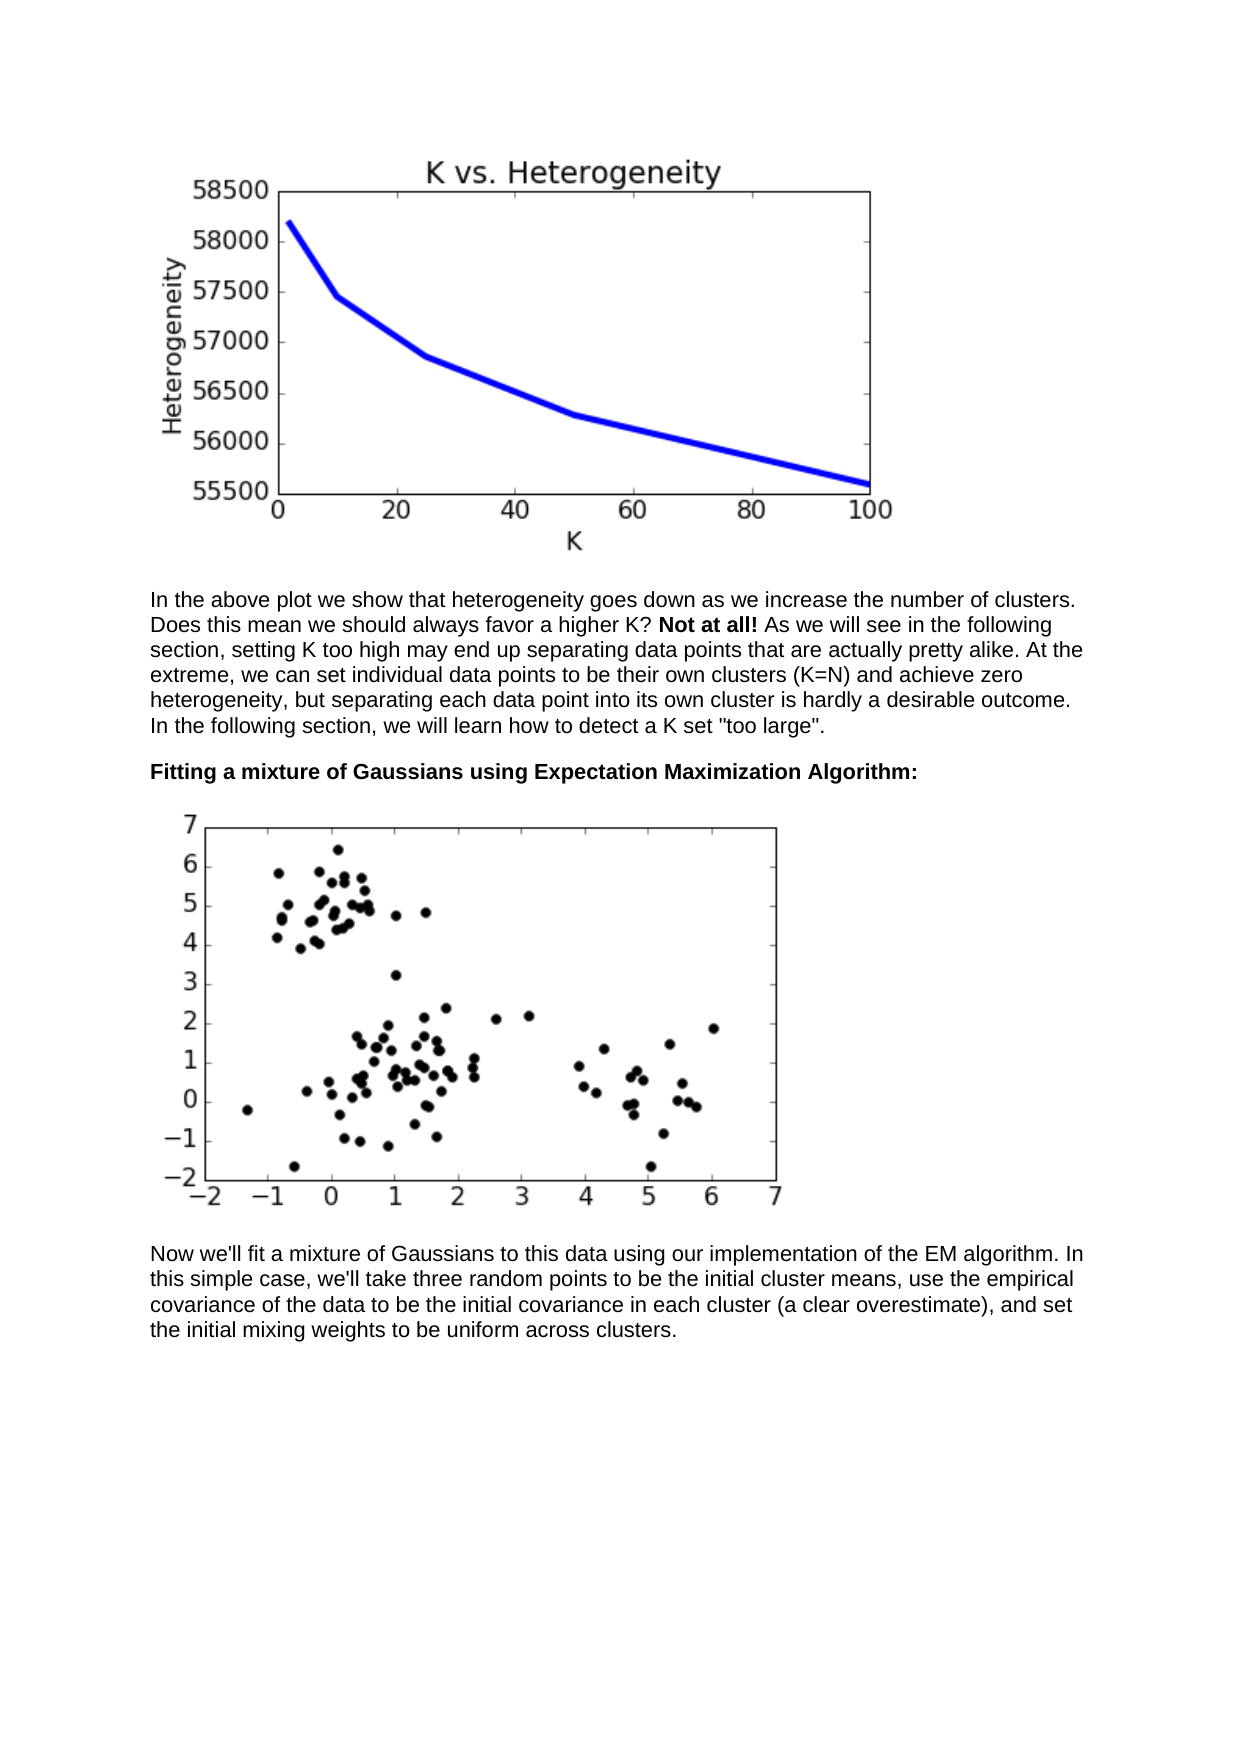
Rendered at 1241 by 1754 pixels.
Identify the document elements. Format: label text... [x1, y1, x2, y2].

text Now we'll fit a mixture of Gaussians to this data using our implementation of the EM algorithm. In this simple case, we'll take three random points to be the initial cluster means, use the empirical covariance of the data to be the initial covariance in each cluster (a clear overestimate), and set the initial mixing weights to be uniform across clusters. [150, 1241, 1090, 1342]
text In the above plot we show that heterogeneity goes down as we increase the number of clusters. Does this mean we should always favor a higher K? Not at all! As we will see in the following section, setting K too high may end up separating data points that are actually pretty alike. At the extreme, we can set individual data points to be their own clusters (K=N) and achieve zero heterogeneity, but separating each data point into its own cluster is hardly a desirable outcome. In the following section, we will learn how to detect a K set "too large". [150, 586, 1090, 738]
text Fitting a mixture of Gaussians using Expectation Maximization Algorithm: [150, 758, 1090, 784]
